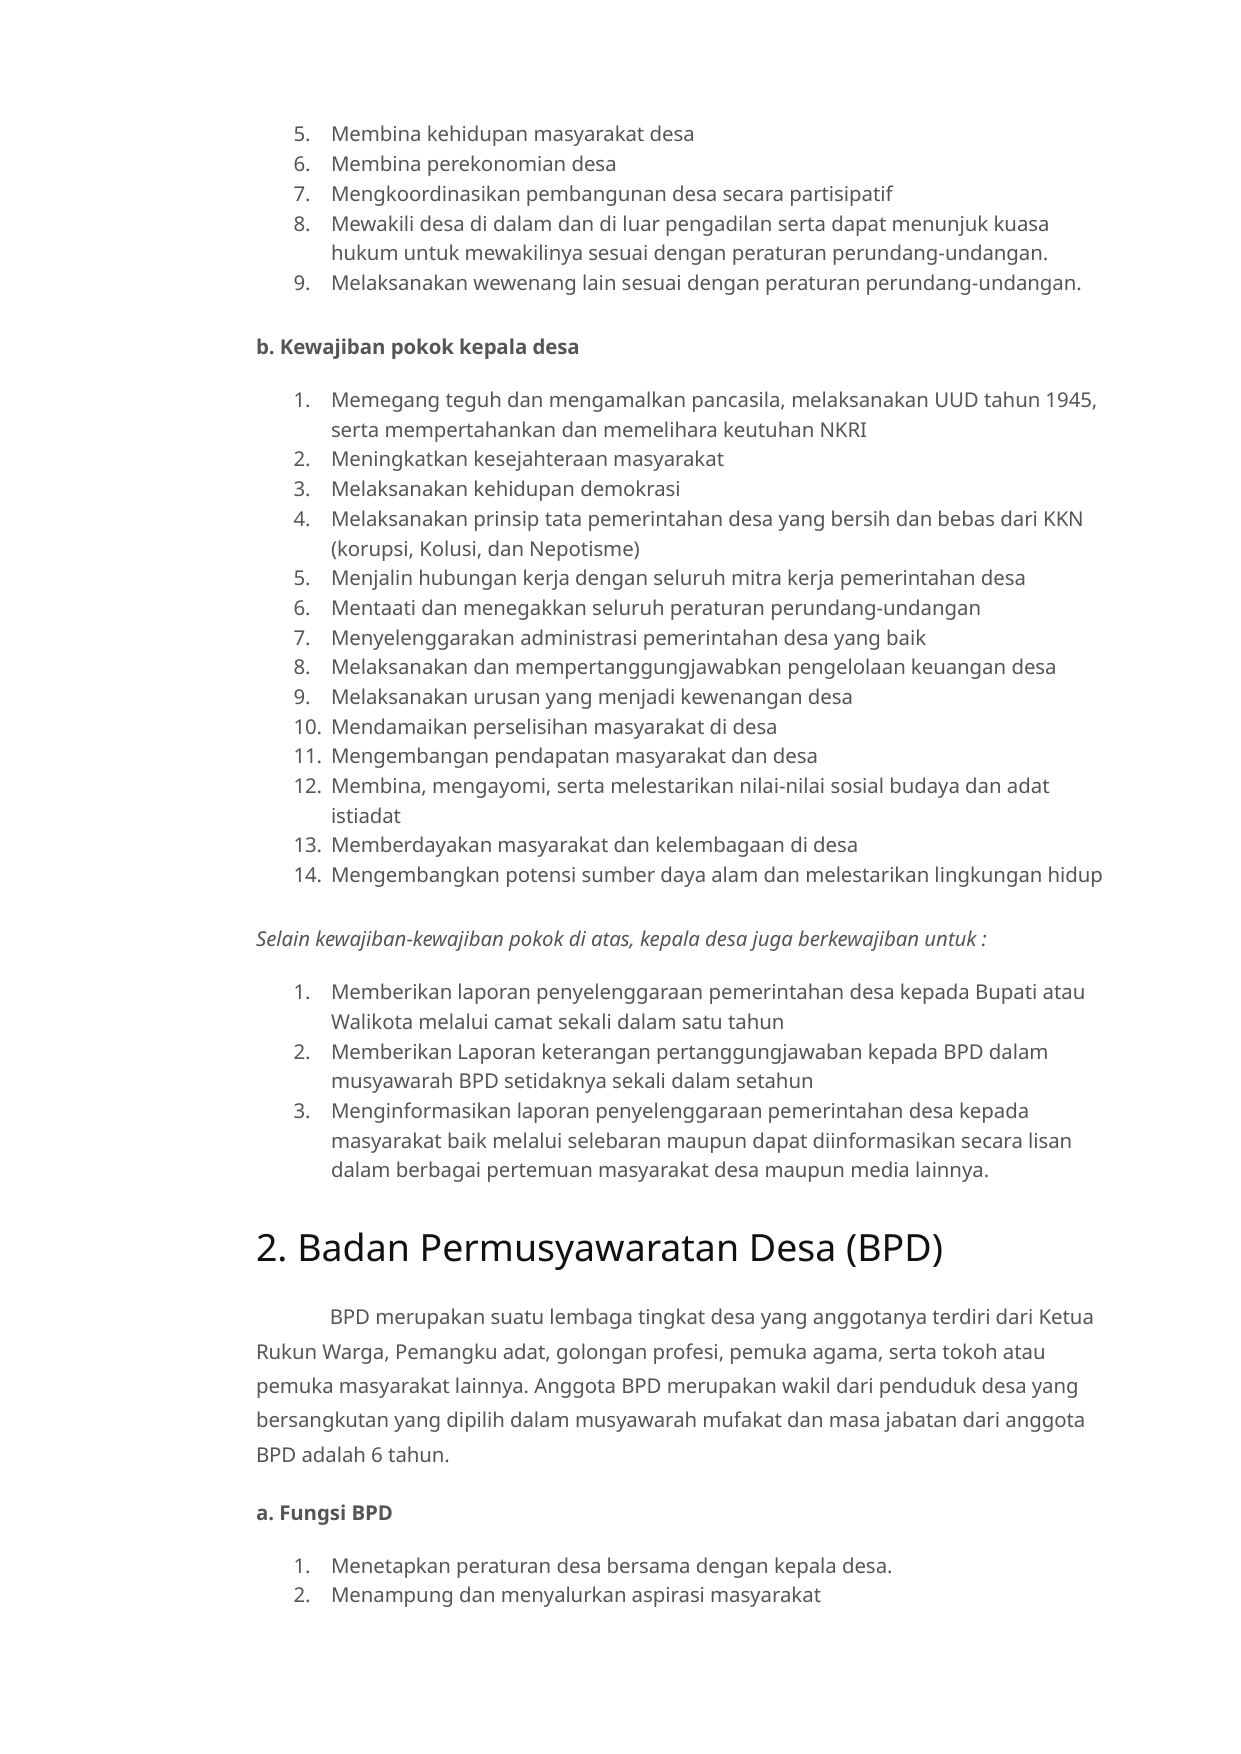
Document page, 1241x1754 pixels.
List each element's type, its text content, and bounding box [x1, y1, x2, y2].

list Memberikan Laporan keterangan pertanggungjawaban kepada BPD dalam musyawarah BPD setidaknya sekali dalam setahun [293, 1035, 1122, 1095]
list Mendamaikan perselisihan masyarakat di desa [293, 710, 1122, 740]
text BPD merupakan suatu lembaga tingkat desa yang anggotanya terdiri dari Ketua Rukun Warga, Pemangku adat, golongan profesi, pemuka agama, serta tokoh atau pemuka masyarakat lainnya. Anggota BPD merupakan wakil dari penduduk desa yang bersangkutan yang dipilih dalam musyawarah mufakat dan masa jabatan dari anggota BPD adalah 6 tahun. [256, 1296, 1122, 1468]
text b. Kewajiban pokok kepala desa [256, 326, 1122, 360]
list Melaksanakan wewenang lain sesuai dengan peraturan perundang-undangan. [293, 267, 1122, 296]
list Memegang teguh dan mengamalkan pancasila, melaksanakan UUD tahun 1945, serta mempertahankan dan memelihara keutuhan NKRI [293, 384, 1122, 443]
list Mentaati dan menegakkan seluruh peraturan perundang-undangan [293, 592, 1122, 621]
list Melaksanakan prinsip tata pemerintahan desa yang bersih dan bebas dari KKN (korupsi, Kolusi, dan Nepotisme) [293, 502, 1122, 562]
text a. Fungsi BPD [256, 1492, 1122, 1526]
list Memberdayakan masyarakat dan kelembagaan di desa [293, 829, 1122, 859]
subtitle 2. Badan Permusyawaratan Desa (BPD) [256, 1213, 1122, 1273]
list Menampung dan menyalurkan aspirasi masyarakat [293, 1579, 1122, 1609]
text Selain kewajiban-kewajiban pokok di atas, kepala desa juga berkewajiban untuk : [256, 918, 1122, 952]
list Menyelenggarakan administrasi pemerintahan desa yang baik [293, 621, 1122, 651]
list Meningkatkan kesejahteraan masyarakat [293, 443, 1122, 473]
list Membina kehidupan masyarakat desa [293, 118, 1122, 148]
list Menginformasikan laporan penyelenggaraan pemerintahan desa kepada masyarakat baik melalui selebaran maupun dapat diinformasikan secara lisan dalam berbagai pertemuan masyarakat desa maupun media lainnya. [293, 1095, 1122, 1184]
list Memberikan laporan penyelenggaraan pemerintahan desa kepada Bupati atau Walikota melalui camat sekali dalam satu tahun [293, 976, 1122, 1035]
list Melaksanakan urusan yang menjadi kewenangan desa [293, 681, 1122, 710]
list Membina perekonomian desa [293, 148, 1122, 177]
list Melaksanakan dan mempertanggungjawabkan pengelolaan keuangan desa [293, 651, 1122, 681]
list Mengembangkan potensi sumber daya alam dan melestarikan lingkungan hidup [293, 859, 1122, 888]
list Menetapkan peraturan desa bersama dengan kepala desa. [293, 1549, 1122, 1579]
list Menjalin hubungan kerja dengan seluruh mitra kerja pemerintahan desa [293, 562, 1122, 592]
list Melaksanakan kehidupan demokrasi [293, 473, 1122, 502]
list Mengembangan pendapatan masyarakat dan desa [293, 740, 1122, 770]
list Mewakili desa di dalam dan di luar pengadilan serta dapat menunjuk kuasa hukum untuk mewakilinya sesuai dengan peraturan perundang-undangan. [293, 207, 1122, 267]
list Membina, mengayomi, serta melestarikan nilai-nilai sosial budaya dan adat istiadat [293, 770, 1122, 829]
list Mengkoordinasikan pembangunan desa secara partisipatif [293, 177, 1122, 207]
